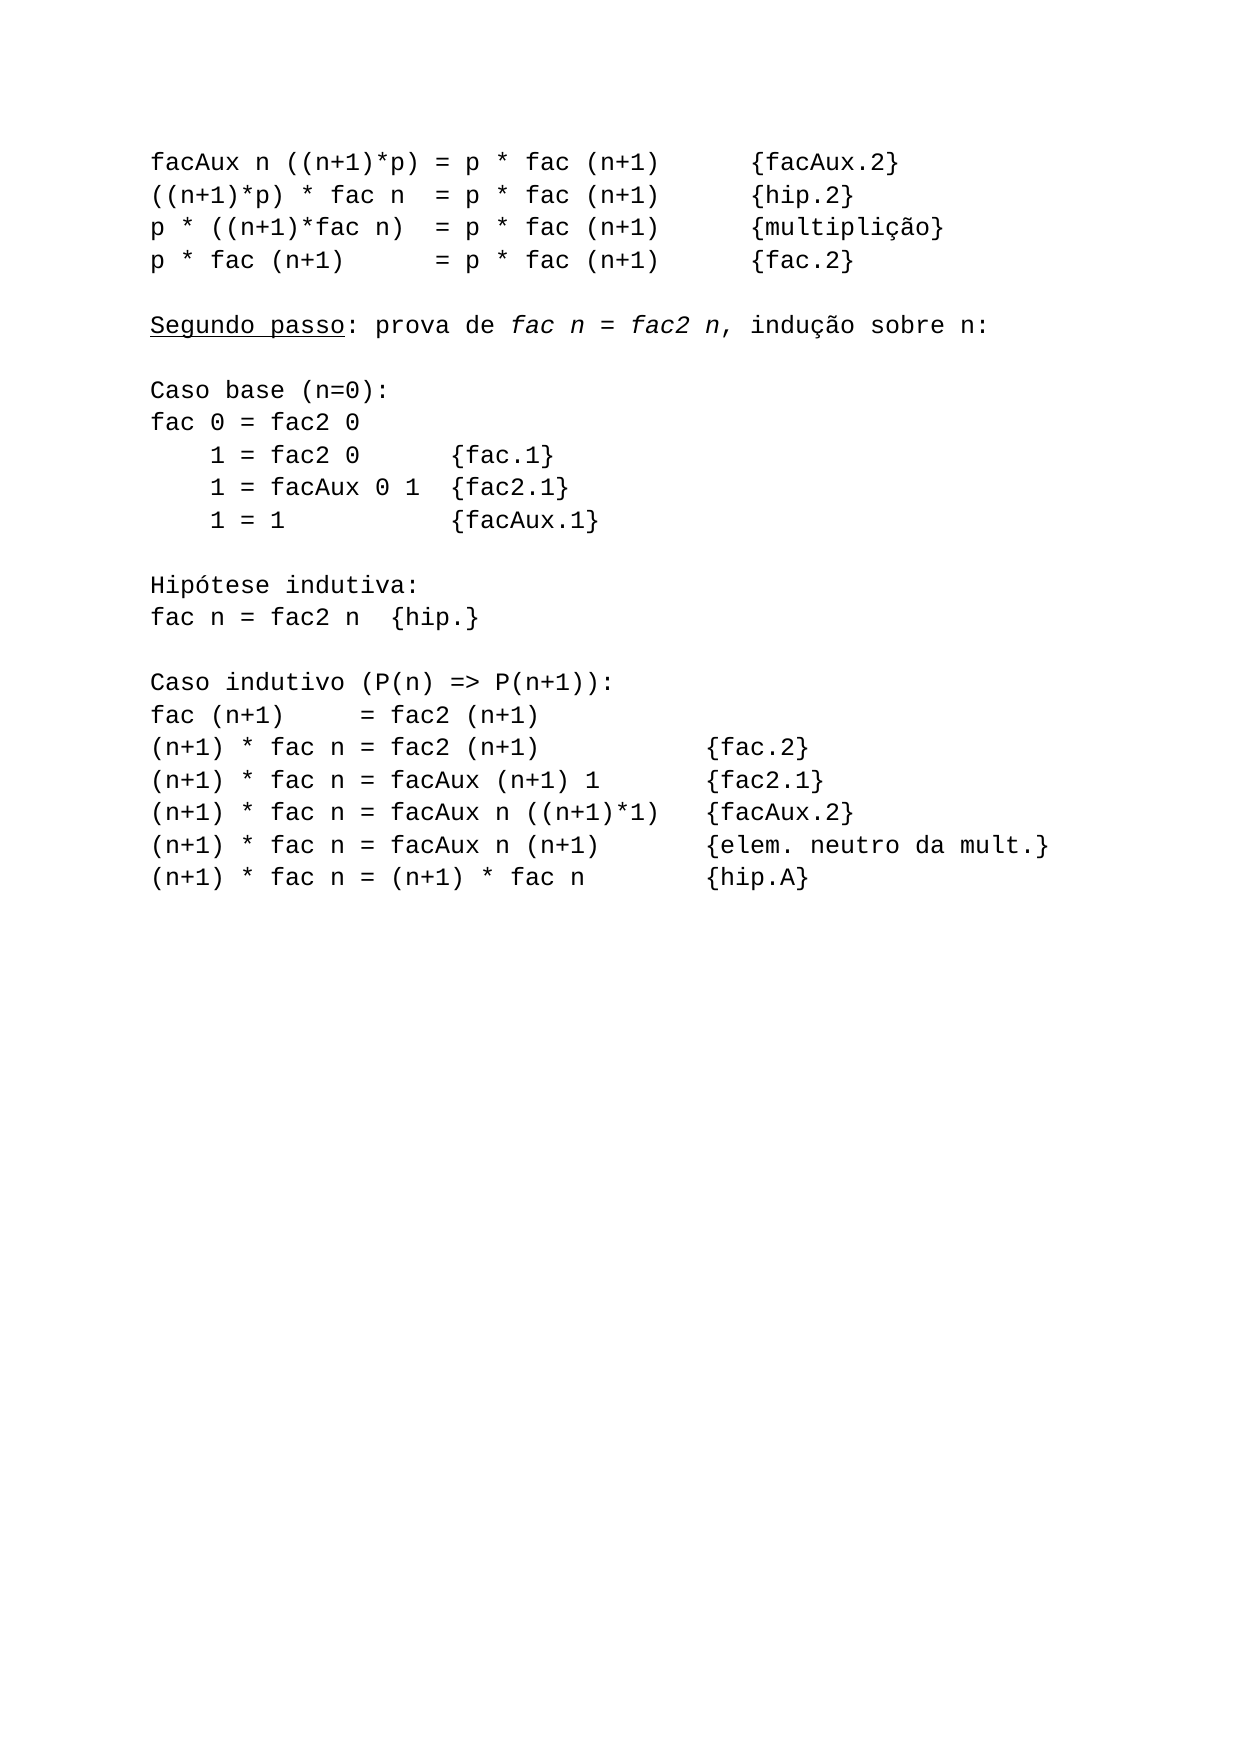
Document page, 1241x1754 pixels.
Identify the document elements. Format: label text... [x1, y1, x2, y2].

text ((n+1)*p) * fac n = p * fac (n+1) {hip.2} [150, 182, 1091, 211]
text (n+1) * fac n = facAux n (n+1) {elem. neutro da mult.} [150, 832, 1091, 861]
text fac n = fac2 n {hip.} [150, 605, 1091, 633]
text (n+1) * fac n = fac2 (n+1) {fac.2} [150, 735, 1091, 763]
text Caso indutivo (P(n) => P(n+1)): [150, 670, 1091, 698]
text facAux n ((n+1)*p) = p * fac (n+1) {facAux.2} [150, 150, 1091, 178]
text p * ((n+1)*fac n) = p * fac (n+1) {multiplição} [150, 215, 1091, 243]
text 1 = facAux 0 1 {fac2.1} [150, 475, 1091, 503]
text 1 = 1 {facAux.1} [150, 507, 1091, 536]
text fac (n+1) = fac2 (n+1) [150, 702, 1091, 731]
text Segundo passo: prova de fac n = fac2 n, indução sobre n: [150, 312, 1091, 341]
text (n+1) * fac n = facAux (n+1) 1 {fac2.1} [150, 767, 1091, 796]
text Caso base (n=0): [150, 377, 1091, 406]
text Hipótese indutiva: [150, 572, 1091, 601]
text 1 = fac2 0 {fac.1} [150, 442, 1091, 471]
text (n+1) * fac n = facAux n ((n+1)*1) {facAux.2} [150, 800, 1091, 828]
text (n+1) * fac n = (n+1) * fac n {hip.A} [150, 865, 1091, 893]
text fac 0 = fac2 0 [150, 410, 1091, 438]
text p * fac (n+1) = p * fac (n+1) {fac.2} [150, 247, 1091, 276]
